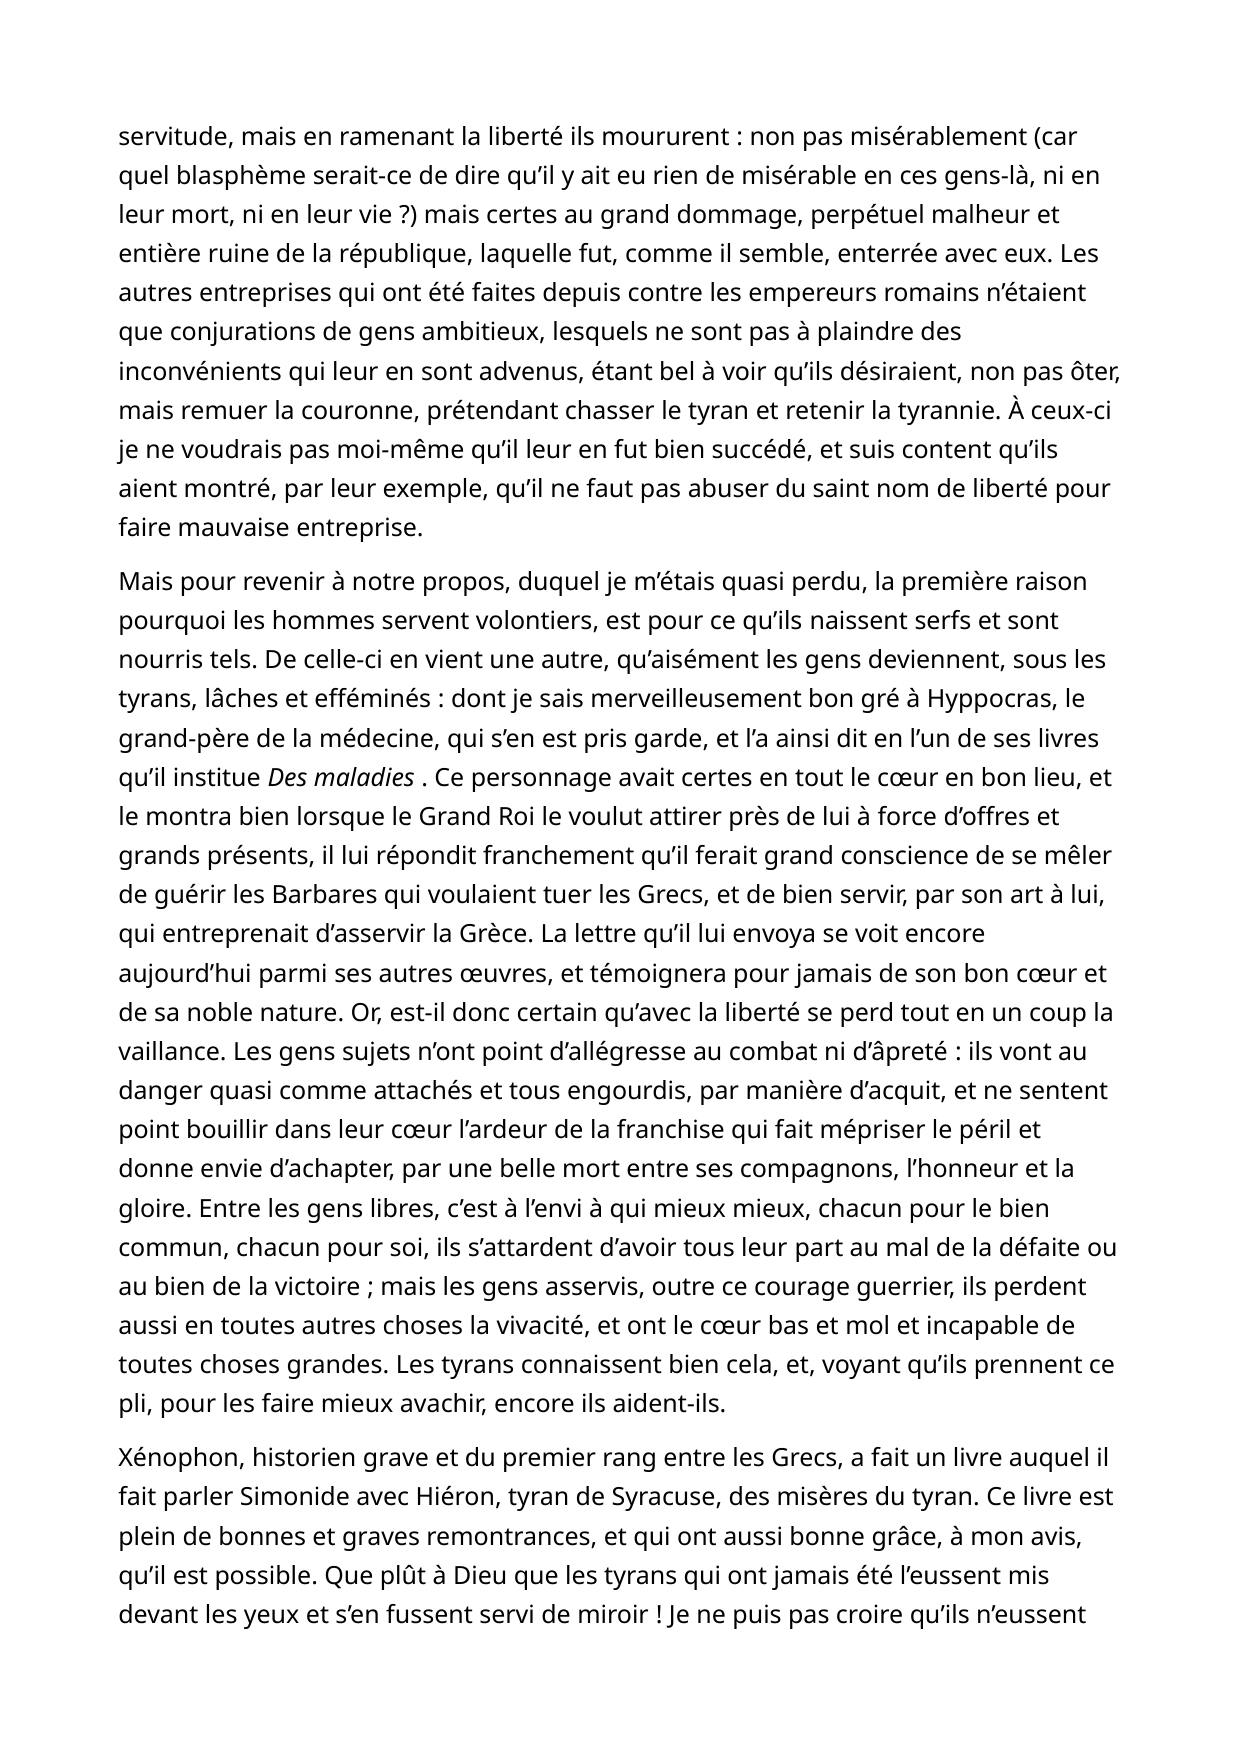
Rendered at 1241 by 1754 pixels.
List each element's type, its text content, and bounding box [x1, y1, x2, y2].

text Mais pour revenir à notre propos, duquel je m’étais quasi perdu, la première raison pourquoi les hommes servent volontiers, est pour ce qu’ils naissent serfs et sont nourris tels. De celle-ci en vient une autre, qu’aisément les gens deviennent, sous les tyrans, lâches et efféminés : dont je sais merveilleusement bon gré à Hyppocras, le grand-père de la médecine, qui s’en est pris garde, et l’a ainsi dit en l’un de ses livres qu’il institue Des maladies . Ce personnage avait certes en tout le cœur en bon lieu, et le montra bien lorsque le Grand Roi le voulut attirer près de lui à force d’offres et grands présents, il lui répondit franchement qu’il ferait grand conscience de se mêler de guérir les Barbares qui voulaient tuer les Grecs, et de bien servir, par son art à lui, qui entreprenait d’asservir la Grèce. La lettre qu’il lui envoya se voit encore aujourd’hui parmi ses autres œuvres, et témoignera pour jamais de son bon cœur et de sa noble nature. Or, est-il donc certain qu’avec la liberté se perd tout en un coup la vaillance. Les gens sujets n’ont point d’allégresse au combat ni d’âpreté : ils vont au danger quasi comme attachés et tous engourdis, par manière d’acquit, et ne sentent point bouillir dans leur cœur l’ardeur de la franchise qui fait mépriser le péril et donne envie d’achapter, par une belle mort entre ses compagnons, l’honneur et la gloire. Entre les gens libres, c’est à l’envi à qui mieux mieux, chacun pour le bien commun, chacun pour soi, ils s’attardent d’avoir tous leur part au mal de la défaite ou au bien de la victoire ; mais les gens asservis, outre ce courage guerrier, ils perdent aussi en toutes autres choses la vivacité, et ont le cœur bas et mol et incapable de toutes choses grandes. Les tyrans connaissent bien cela, et, voyant qu’ils prennent ce pli, pour les faire mieux avachir, encore ils aident-ils. [118, 563, 1122, 1420]
text servitude, mais en ramenant la liberté ils moururent : non pas misérablement (car quel blasphème serait-ce de dire qu’il y ait eu rien de misérable en ces gens-là, ni en leur mort, ni en leur vie ?) mais certes au grand dommage, perpétuel malheur et entière ruine de la république, laquelle fut, comme il semble, enterrée avec eux. Les autres entreprises qui ont été faites depuis contre les empereurs romains n’étaient que conjurations de gens ambitieux, lesquels ne sont pas à plaindre des inconvénients qui leur en sont advenus, étant bel à voir qu’ils désiraient, non pas ôter, mais remuer la couronne, prétendant chasser le tyran et retenir la tyrannie. À ceux-ci je ne voudrais pas moi-même qu’il leur en fut bien succédé, et suis content qu’ils aient montré, par leur exemple, qu’il ne faut pas abuser du saint nom de liberté pour faire mauvaise entreprise. [118, 118, 1122, 544]
text Xénophon, historien grave et du premier rang entre les Grecs, a fait un livre auquel il fait parler Simonide avec Hiéron, tyran de Syracuse, des misères du tyran. Ce livre est plein de bonnes et graves remontrances, et qui ont aussi bonne grâce, à mon avis, qu’il est possible. Que plût à Dieu que les tyrans qui ont jamais été l’eussent mis devant les yeux et s’en fussent servi de miroir ! Je ne puis pas croire qu’ils n’eussent [118, 1440, 1122, 1631]
